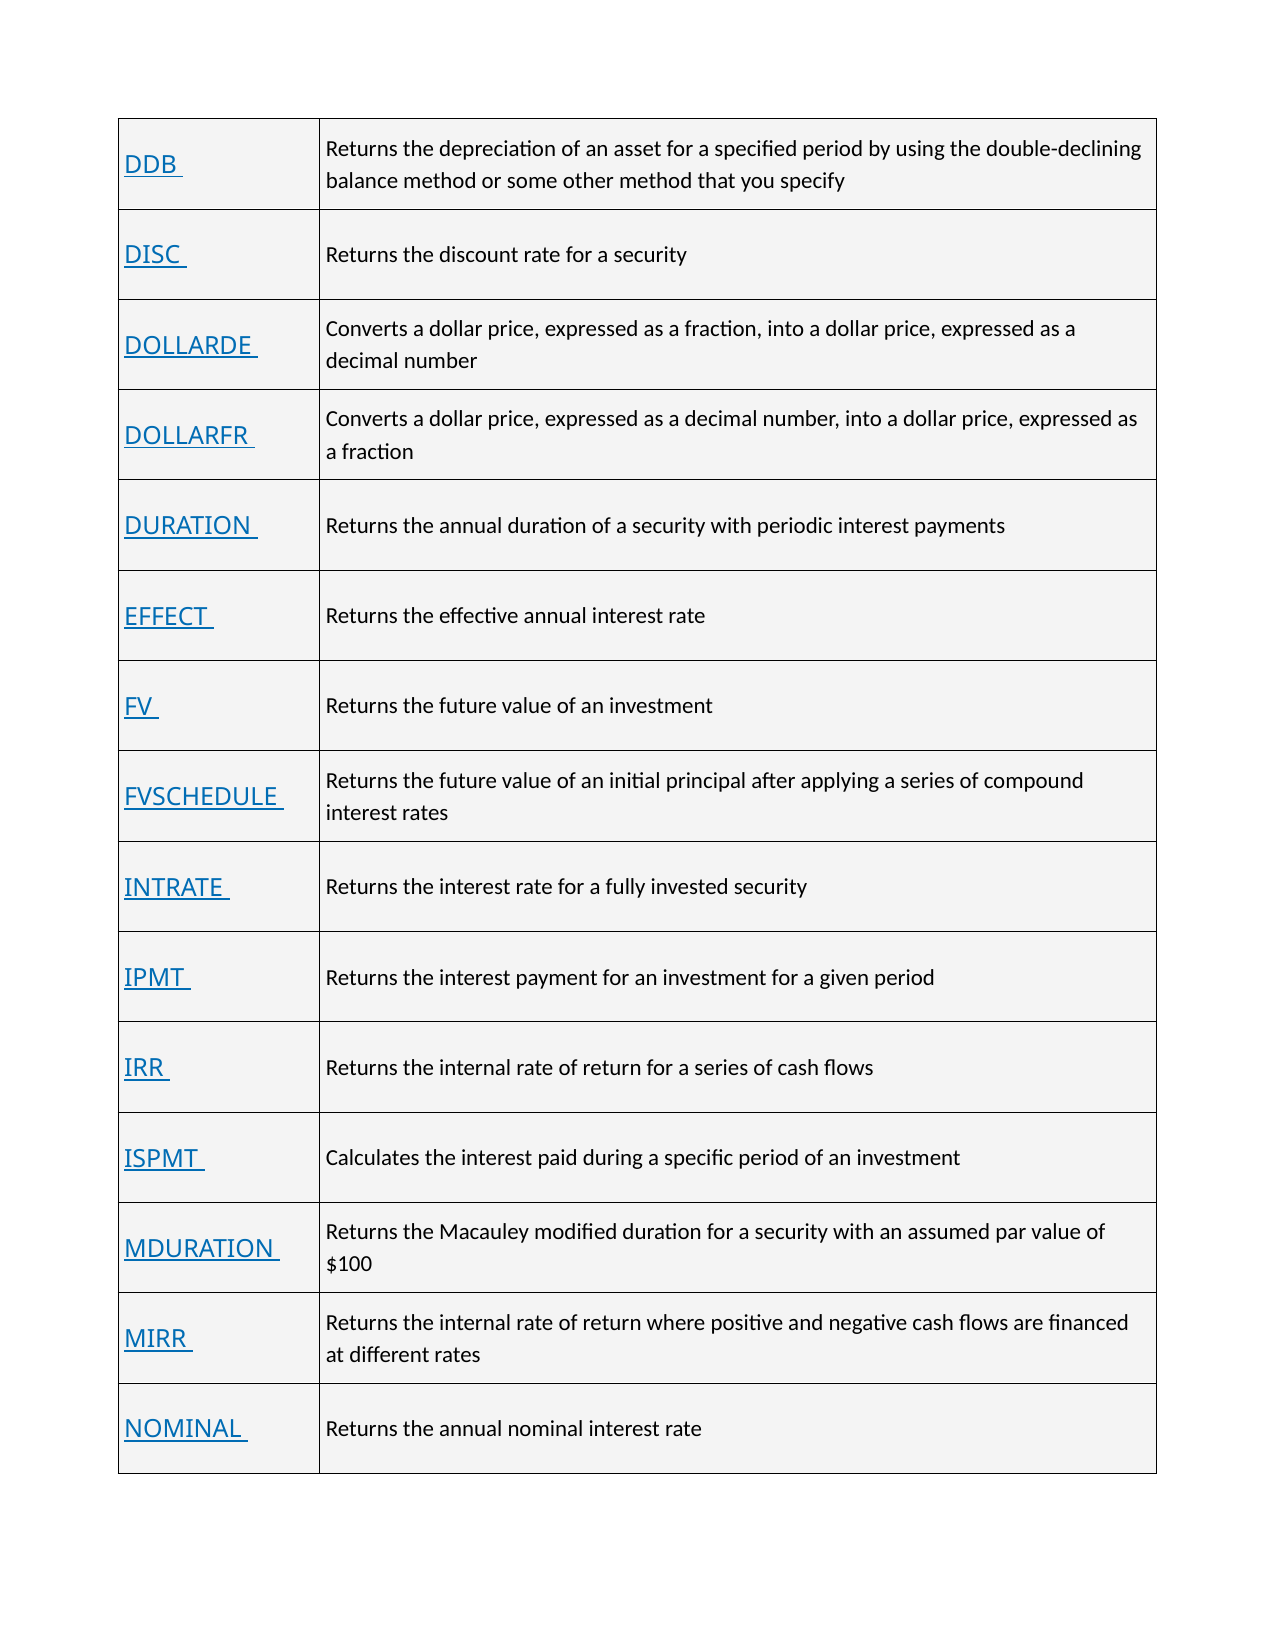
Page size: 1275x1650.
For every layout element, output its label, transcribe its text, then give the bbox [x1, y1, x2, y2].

table_cell Returns the annual nominal interest rate [320, 1384, 1156, 1473]
table_cell Converts a dollar price, expressed as a fraction, into a dollar price, expressed as a decimal number [320, 300, 1156, 389]
table_cell FVSCHEDULE [119, 751, 319, 841]
table_cell Returns the annual duration of a security with periodic interest payments [320, 480, 1156, 570]
table_cell Returns the interest rate for a fully invested security [320, 842, 1156, 931]
table_cell DOLLARFR [119, 390, 319, 479]
table_cell Returns the Macauley modified duration for a security with an assumed par value of $100 [320, 1203, 1156, 1292]
table_cell INTRATE [119, 842, 319, 931]
table_cell Returns the future value of an investment [320, 661, 1156, 750]
table_cell EFFECT [119, 571, 319, 660]
table_cell Returns the effective annual interest rate [320, 571, 1156, 660]
table_cell Returns the interest payment for an investment for a given period [320, 932, 1156, 1021]
table_cell Converts a dollar price, expressed as a decimal number, into a dollar price, expressed as a fraction [320, 390, 1156, 479]
table_cell Returns the depreciation of an asset for a specified period by using the double-declining balance method or some other method that you specify [320, 119, 1156, 208]
table_cell IRR [119, 1022, 319, 1112]
table_cell Returns the discount rate for a security [320, 210, 1156, 299]
table_cell DDB [119, 119, 319, 208]
table_cell DISC [119, 210, 319, 299]
table_cell Calculates the interest paid during a specific period of an investment [320, 1113, 1156, 1202]
table_cell ISPMT [119, 1113, 319, 1202]
table_cell Returns the internal rate of return where positive and negative cash flows are financed at different rates [320, 1293, 1156, 1382]
table_cell Returns the internal rate of return for a series of cash flows [320, 1022, 1156, 1112]
table_cell DURATION [119, 480, 319, 570]
table_cell FV [119, 661, 319, 750]
table_cell DOLLARDE [119, 300, 319, 389]
table_cell IPMT [119, 932, 319, 1021]
table_cell MIRR [119, 1293, 319, 1382]
table_cell Returns the future value of an initial principal after applying a series of compound interest rates [320, 751, 1156, 841]
table_cell NOMINAL [119, 1384, 319, 1473]
table_cell MDURATION [119, 1203, 319, 1292]
